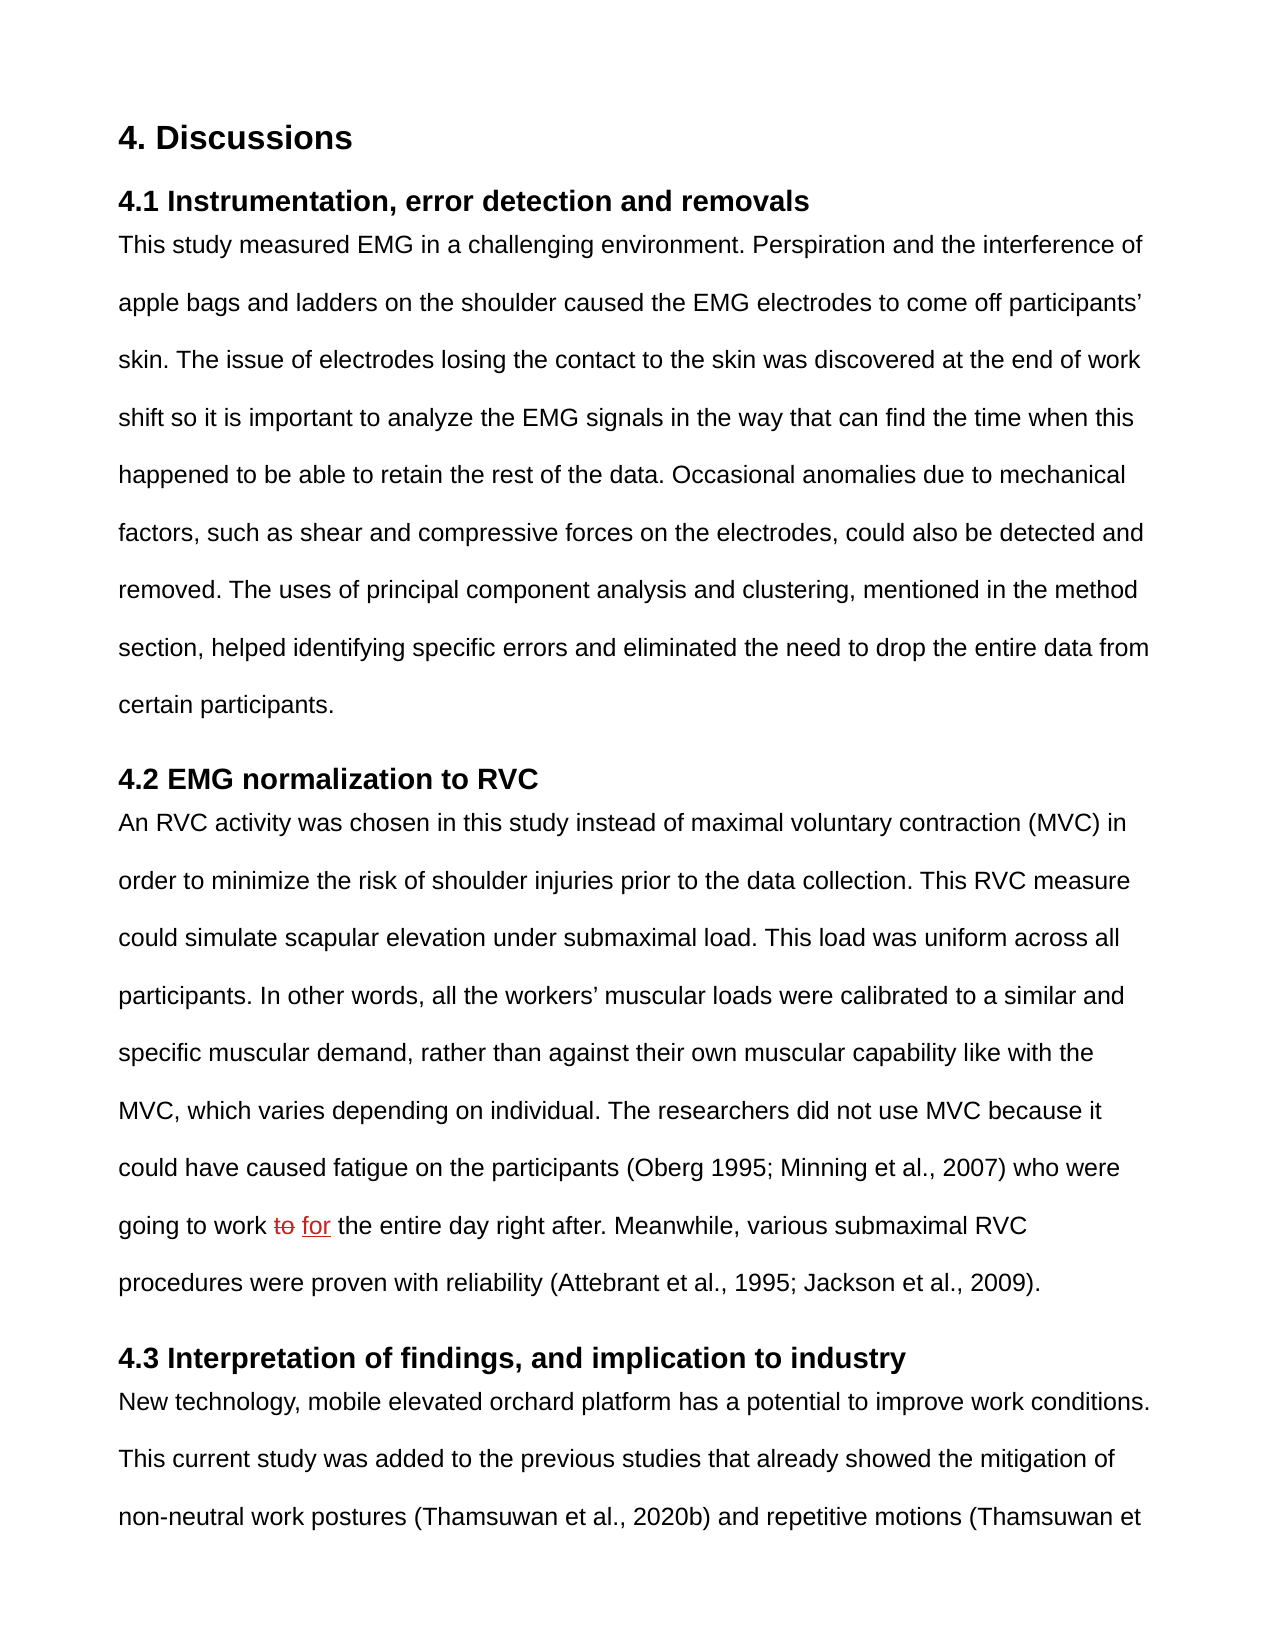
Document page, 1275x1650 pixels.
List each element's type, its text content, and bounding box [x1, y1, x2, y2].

subtitle 4.3 Interpretation of findings, and implication to industry [118, 1341, 1157, 1374]
subtitle 4. Discussions [118, 118, 1157, 157]
subtitle 4.1 Instrumentation, error detection and removals [118, 184, 1157, 218]
subtitle 4.2 EMG normalization to RVC [118, 762, 1157, 796]
text An RVC activity was chosen in this study instead of maximal voluntary contraction (MVC) in order to minimize the risk of shoulder injuries prior to the data collection. This RVC measure could simulate scapular elevation under submaximal load. This load was uniform across all participants. In other words, all the workers’ muscular loads were calibrated to a similar and specific muscular demand, rather than against their own muscular capability like with the MVC, which varies depending on individual. The researchers did not use MVC because it could have caused fatigue on the participants (Oberg 1995; Minning et al., 2007) who were going to work to for the entire day right after. Meanwhile, various submaximal RVC procedures were proven with reliability (Attebrant et al., 1995; Jackson et al., 2009). [118, 808, 1157, 1297]
text This study measured EMG in a challenging environment. Perspiration and the interference of apple bags and ladders on the shoulder caused the EMG electrodes to come off participants’ skin. The issue of electrodes losing the contact to the skin was discovered at the end of work shift so it is important to analyze the EMG signals in the way that can find the time when this happened to be able to retain the rest of the data. Occasional anomalies due to mechanical factors, such as shear and compressive forces on the electrodes, could also be detected and removed. The uses of principal component analysis and clustering, mentioned in the method section, helped identifying specific errors and eliminated the need to drop the entire data from certain participants. [118, 230, 1157, 719]
text New technology, mobile elevated orchard platform has a potential to improve work conditions. This current study was added to the previous studies that already showed the mitigation of non-neutral work postures (Thamsuwan et al., 2020b) and repetitive motions (Thamsuwan et [118, 1387, 1157, 1531]
